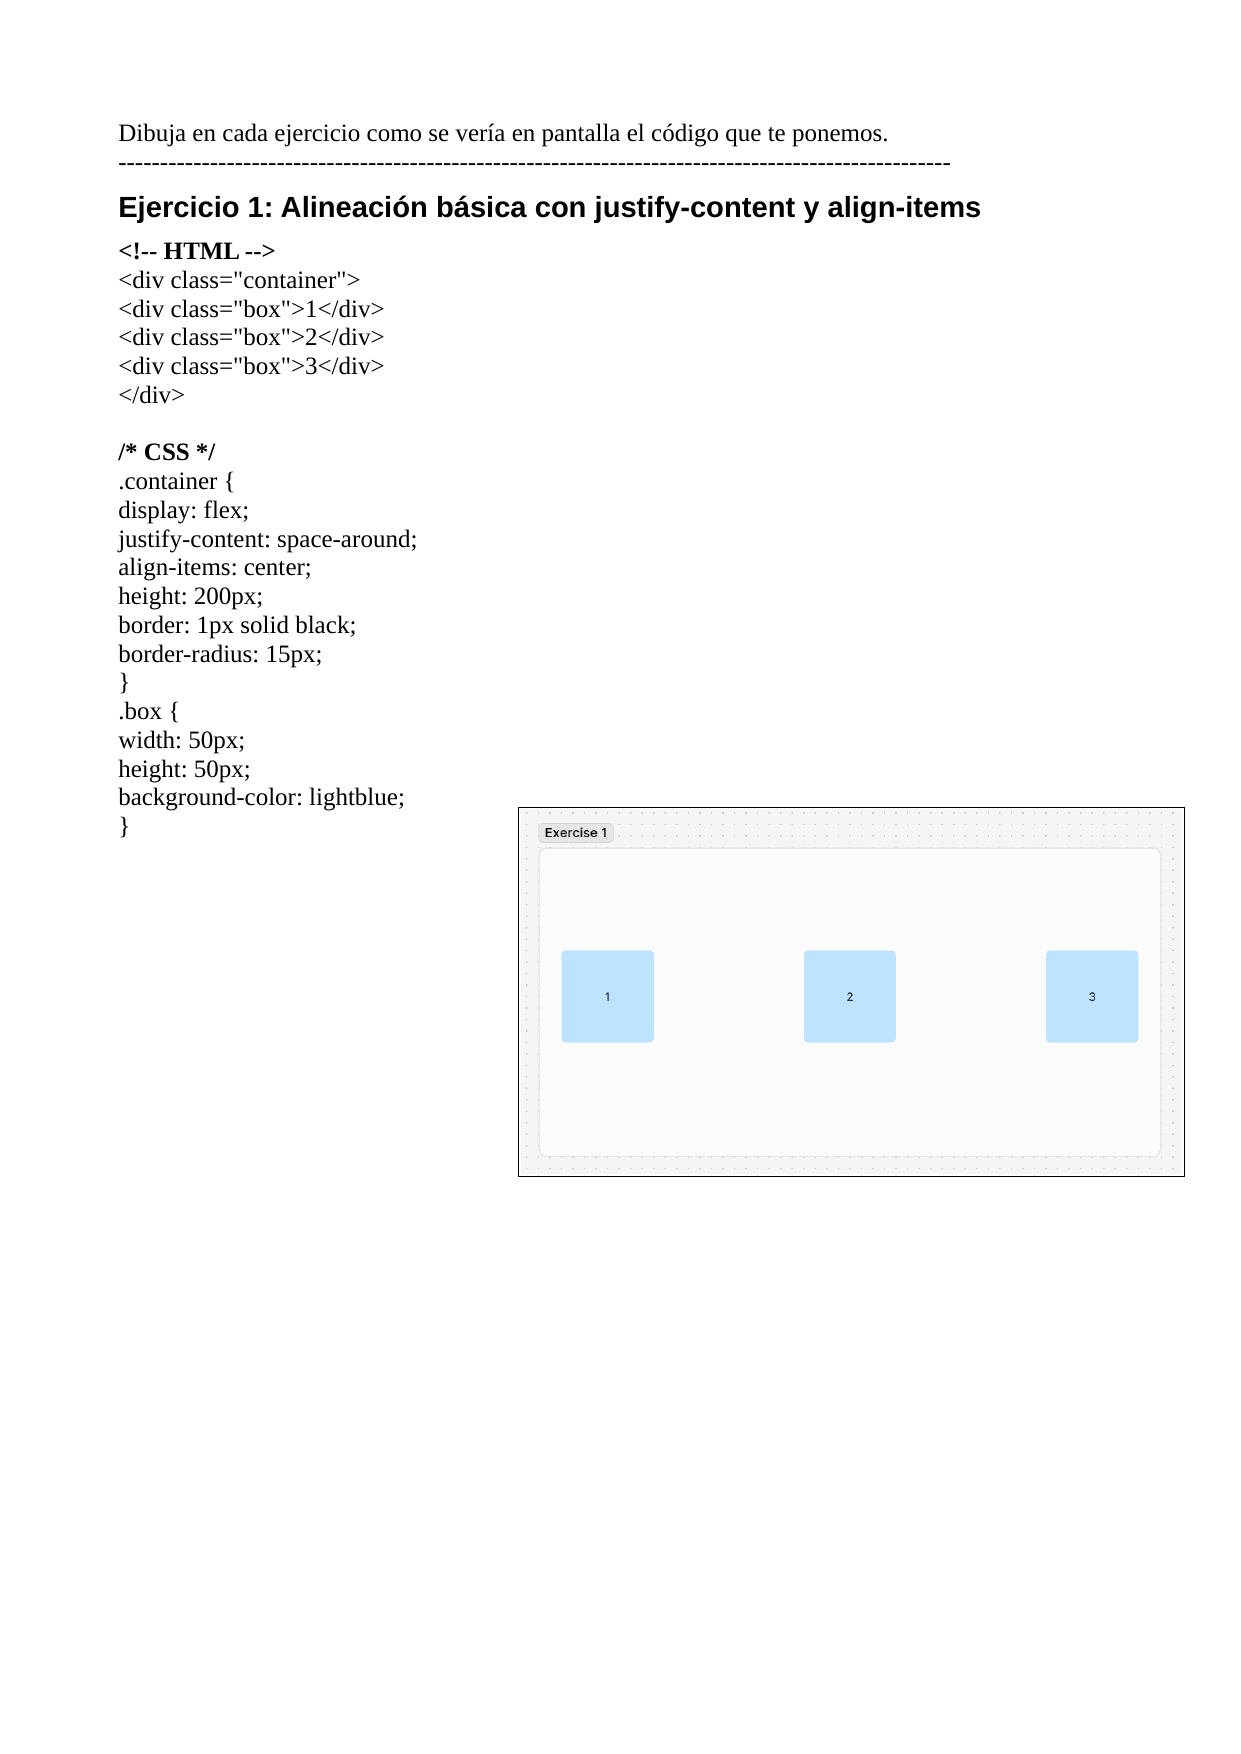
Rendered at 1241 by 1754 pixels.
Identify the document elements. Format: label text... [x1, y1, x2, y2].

table_header <!-- HTML --> <div class="container"> <div class="box">1</div> <div class="box">2</div> <div class="box">3</div> </div> /* CSS */ .container { display: flex; justify-content: space-around; align-items: center; height: 200px; border: 1px solid black; border-radius: 15px; } .box { width: 50px; height: 50px; background-color: lightblue; } [118, 236, 1122, 840]
picture [520, 809, 1182, 1174]
subtitle Ejercicio 1: Alineación básica con justify-content y align-items [118, 190, 1122, 224]
text Dibuja en cada ejercicio como se vería en pantalla el código que te ponemos. [118, 118, 1122, 147]
text ---------------------------------------------------------------------------------------------------- [118, 147, 1122, 176]
